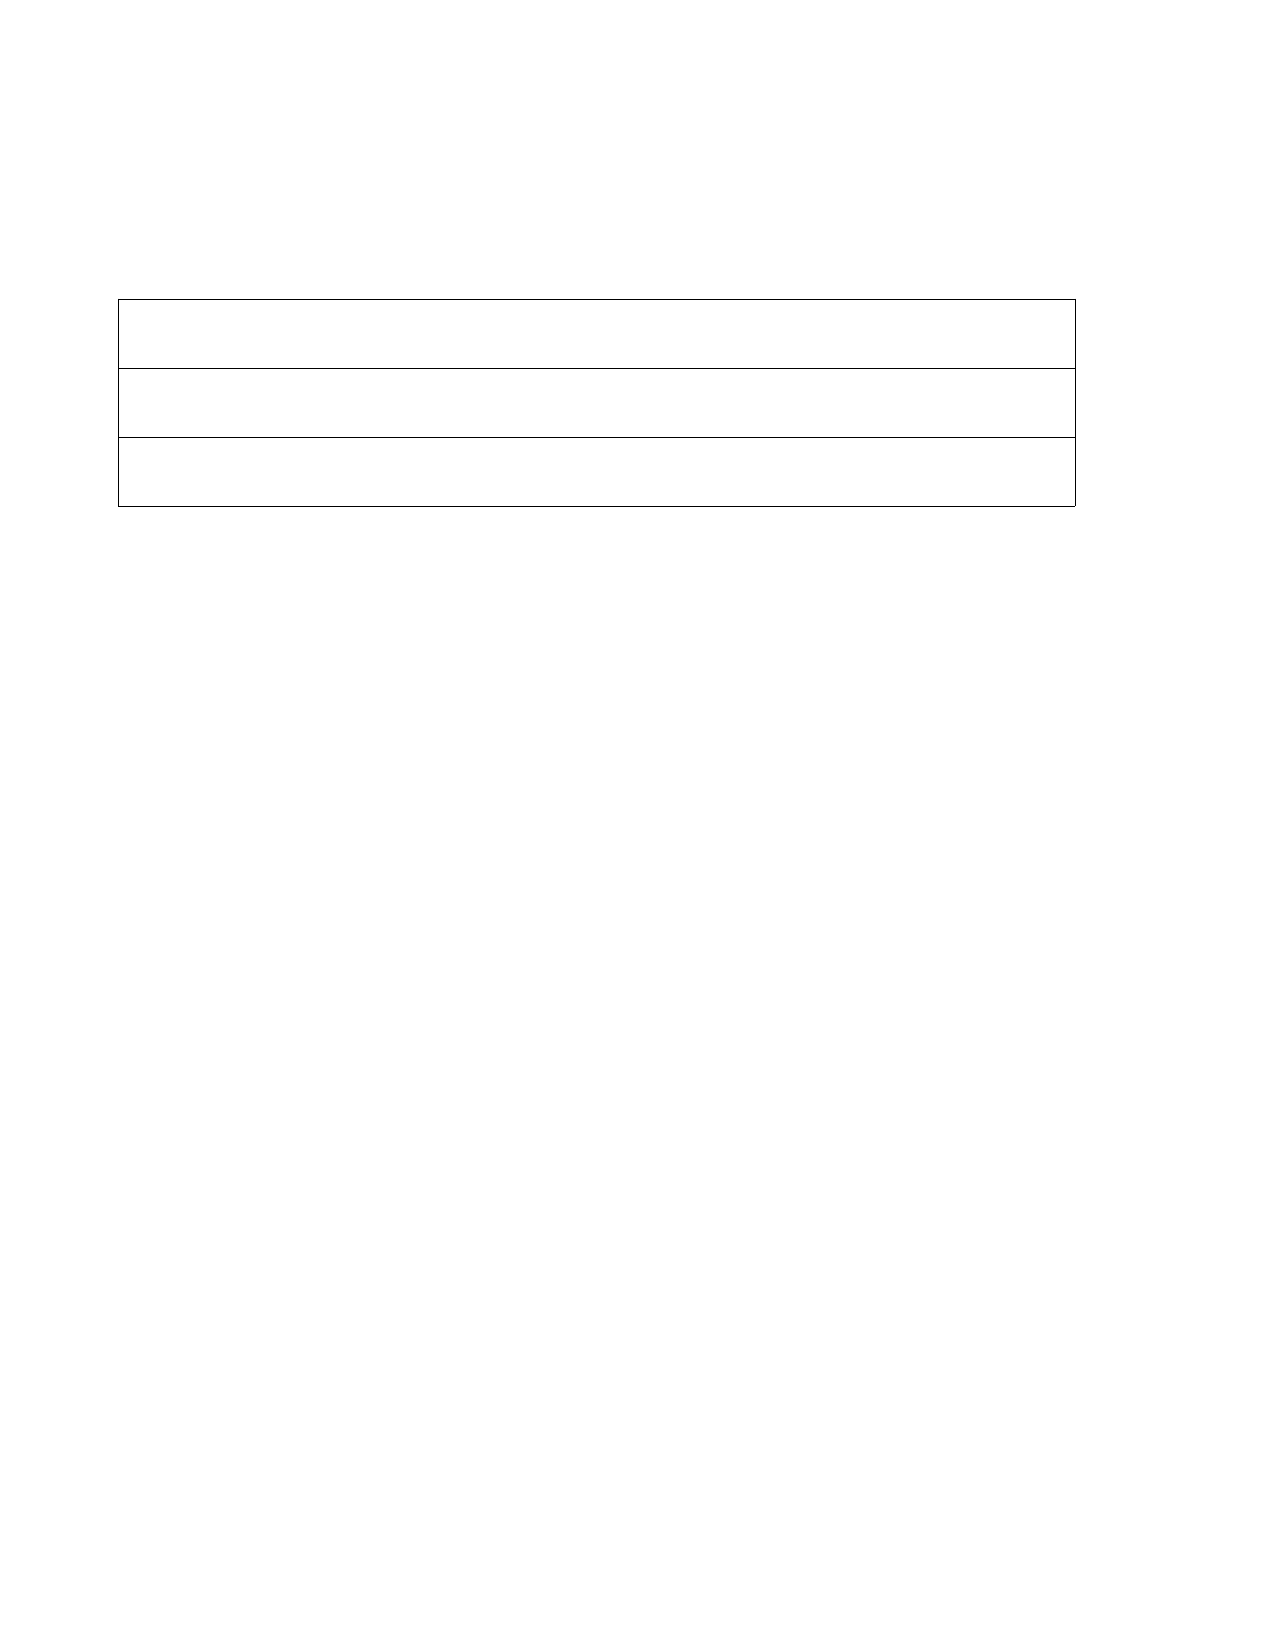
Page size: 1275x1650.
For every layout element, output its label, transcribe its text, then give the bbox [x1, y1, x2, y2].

table_cell </choose> [119, 369, 1075, 437]
table_cell </for> [119, 438, 1075, 506]
table_cell </otherwise> [119, 300, 1075, 368]
